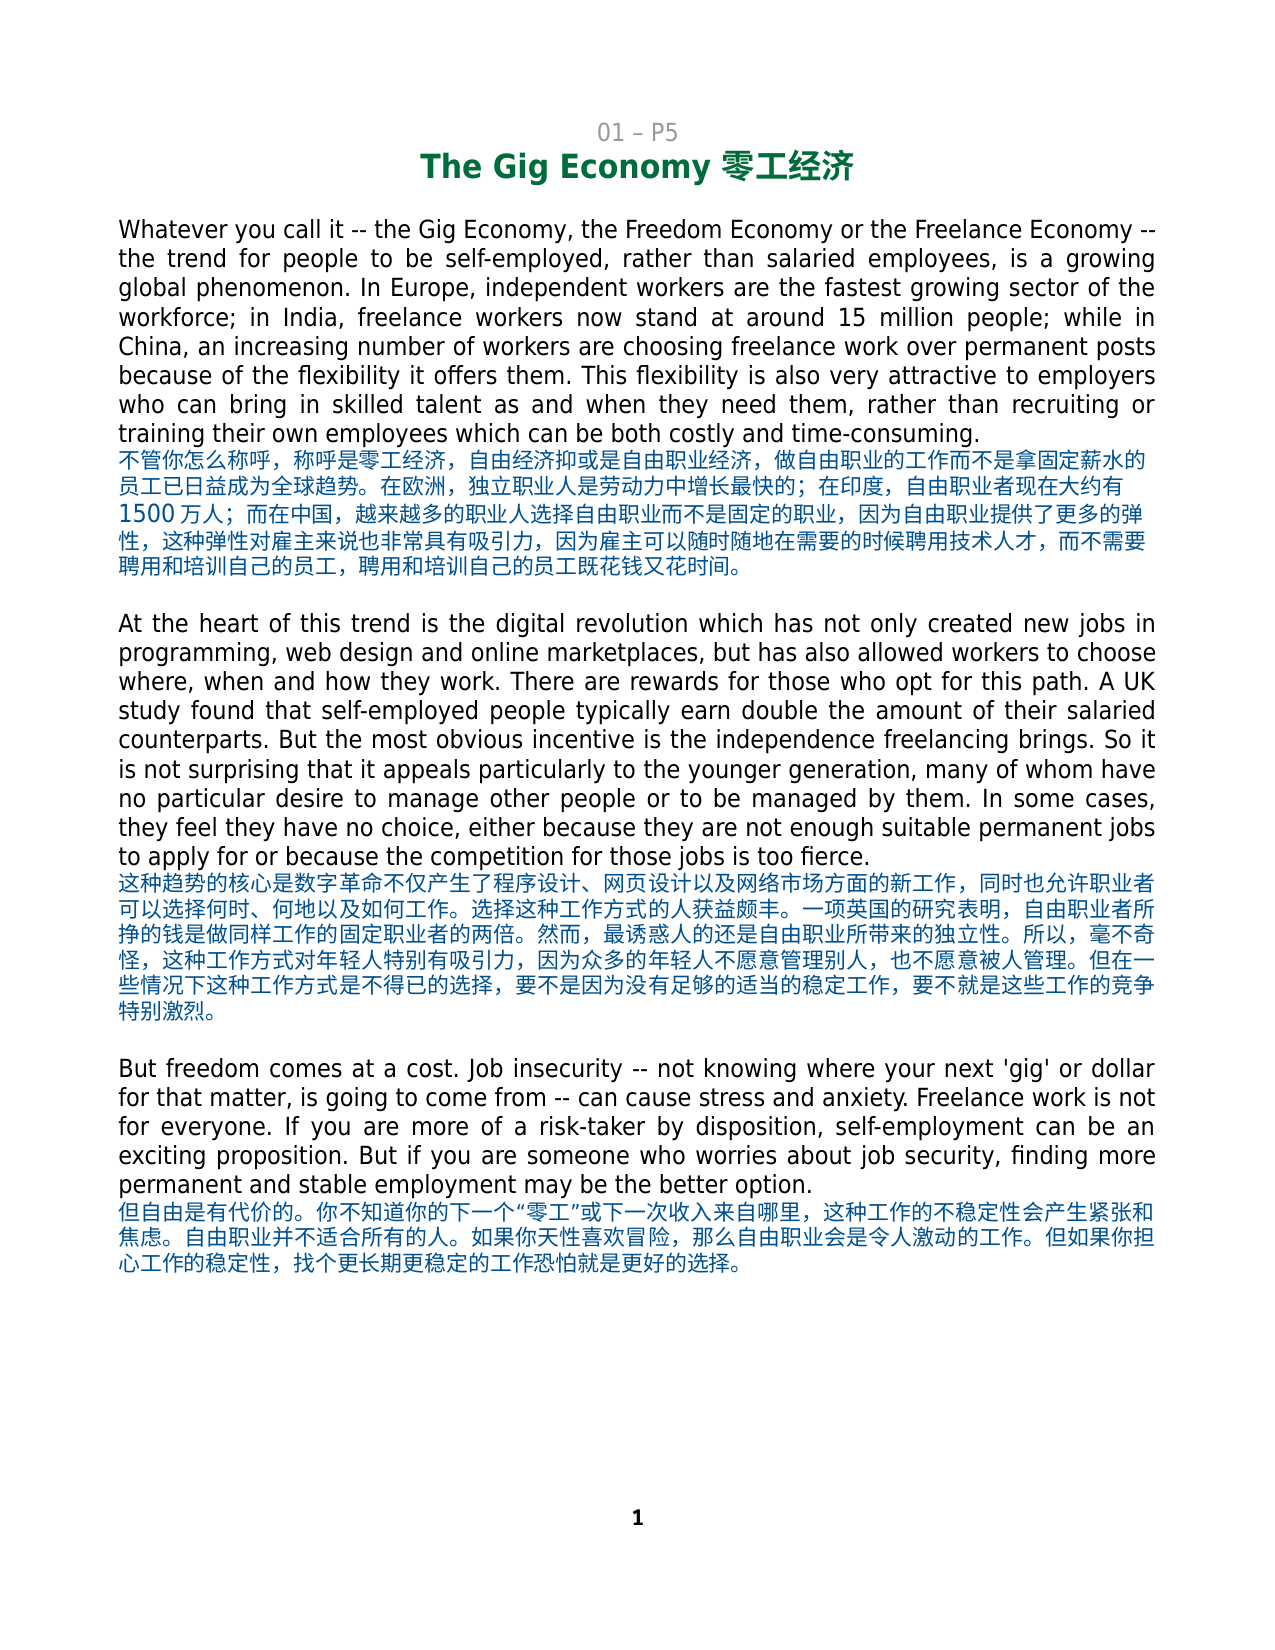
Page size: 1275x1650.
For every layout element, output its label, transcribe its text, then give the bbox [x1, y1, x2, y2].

text 这种趋势的核心是数字革命不仅产生了程序设计、网页设计以及网络市场方面的新工作，同时也允许职业者可以选择何时、何地以及如何工作。选择这种工作方式的人获益颇丰。一项英国的研究表明，自由职业者所挣的钱是做同样工作的固定职业者的两倍。然而，最诱惑人的还是自由职业所带来的独立性。所以，毫不奇怪，这种工作方式对年轻人特别有吸引力，因为众多的年轻人不愿意管理别人，也不愿意被人管理。但在一些情况下这种工作方式是不得已的选择，要不是因为没有足够的适当的稳定工作，要不就是这些工作的竞争特别激烈。 [118, 872, 1157, 1025]
text Whatever you call it -- the Gig Economy, the Freedom Economy or the Freelance Economy -- the trend for people to be self-employed, rather than salaried employees, is a growing global phenomenon. In Europe, independent workers are the fastest growing sector of the workforce; in India, freelance workers now stand at around 15 million people; while in China, an increasing number of workers are choosing freelance work over permanent posts because of the flexibility it offers them. This flexibility is also very attractive to employers who can bring in skilled talent as and when they need them, rather than recruiting or training their own employees which can be both costly and time-consuming. [118, 215, 1157, 449]
text 但自由是有代价的。你不知道你的下一个“零工”或下一次收入来自哪里，这种工作的不稳定性会产生紧张和焦虑。自由职业并不适合所有的人。如果你天性喜欢冒险，那么自由职业会是令人激动的工作。但如果你担心工作的稳定性，找个更长期更稳定的工作恐怕就是更好的选择。 [118, 1200, 1157, 1276]
text At the heart of this trend is the digital revolution which has not only created new jobs in programming, web design and online marketplaces, but has also allowed workers to choose where, when and how they work. There are rewards for those who opt for this path. A UK study found that self-employed people typically earn double the amount of their salaried counterparts. But the most obvious incentive is the independence freelancing brings. So it is not surprising that it appeals particularly to the younger generation, many of whom have no particular desire to manage other people or to be managed by them. In some cases, they feel they have no choice, either because they are not enough suitable permanent jobs to apply for or because the competition for those jobs is too fierce. [118, 609, 1157, 872]
text 01 – P5 [118, 118, 1157, 147]
text But freedom comes at a cost. Job insecurity -- not knowing where your next 'gig' or dollar for that matter, is going to come from -- can cause stress and anxiety. Freelance work is not for everyone. If you are more of a risk-taker by disposition, self-employment can be an exciting proposition. But if you are someone who worries about job security, finding more permanent and stable employment may be the better option. [118, 1054, 1157, 1200]
text 不管你怎么称呼，称呼是零工经济，自由经济抑或是自由职业经济，做自由职业的工作而不是拿固定薪水的员工已日益成为全球趋势。在欧洲，独立职业人是劳动力中增长最快的；在印度，自由职业者现在大约有1500万人；而在中国，越来越多的职业人选择自由职业而不是固定的职业，因为自由职业提供了更多的弹性，这种弹性对雇主来说也非常具有吸引力，因为雇主可以随时随地在需要的时候聘用技术人才，而不需要聘用和培训自己的员工，聘用和培训自己的员工既花钱又花时间。 [118, 449, 1157, 580]
text The Gig Economy 零工经济 [118, 147, 1157, 186]
